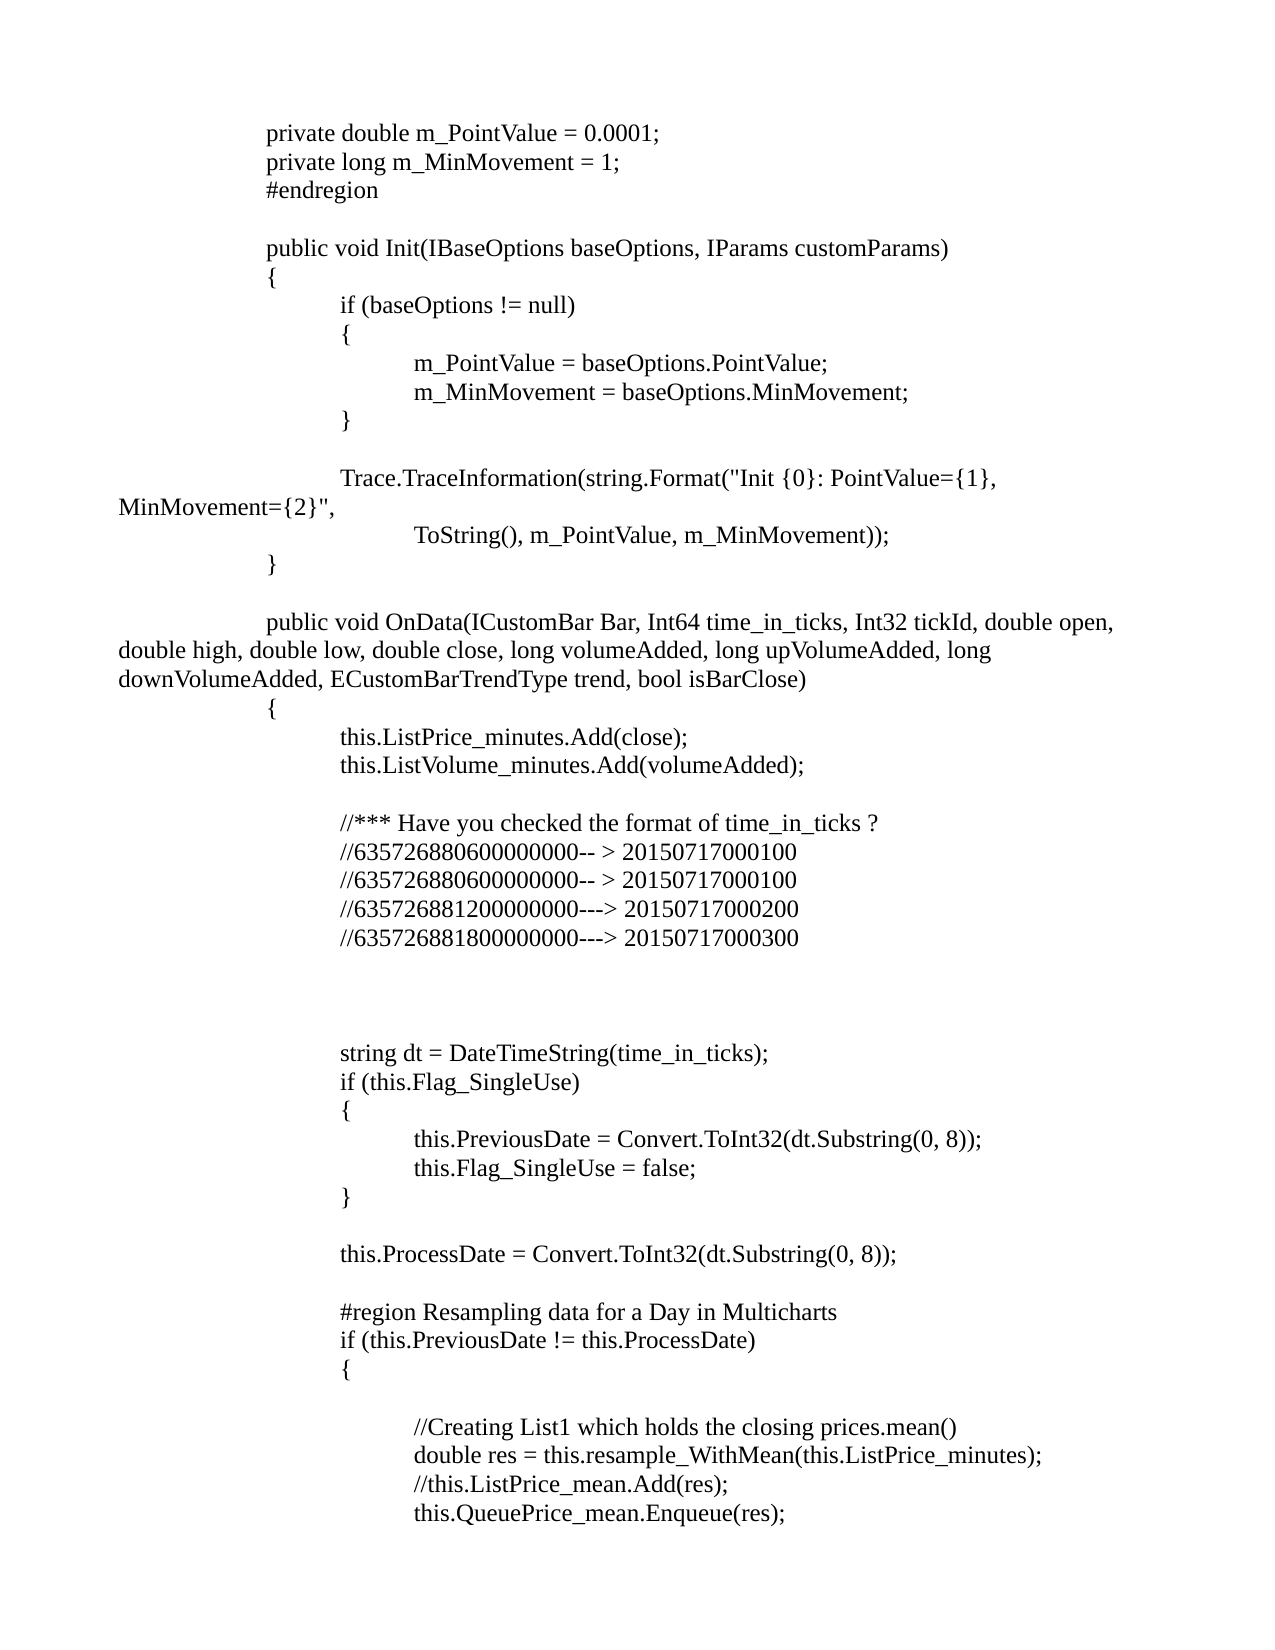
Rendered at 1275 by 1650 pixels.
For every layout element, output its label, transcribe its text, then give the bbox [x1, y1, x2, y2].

text //Creating List1 which holds the closing prices.mean() [118, 1412, 1157, 1441]
text string dt = DateTimeString(time_in_ticks); [118, 1038, 1157, 1067]
text if (this.PreviousDate != this.ProcessDate) [118, 1326, 1157, 1354]
text m_MinMovement = baseOptions.MinMovement; [118, 377, 1157, 406]
text { [118, 1354, 1157, 1383]
text { [118, 319, 1157, 348]
text this.QueuePrice_mean.Enqueue(res); [118, 1498, 1157, 1527]
text } [118, 549, 1157, 578]
text //635726880600000000-- > 20150717000100 [118, 866, 1157, 894]
text { [118, 262, 1157, 291]
text } [118, 1182, 1157, 1211]
text this.ListVolume_minutes.Add(volumeAdded); [118, 751, 1157, 779]
text double res = this.resample_WithMean(this.ListPrice_minutes); [118, 1441, 1157, 1469]
text Trace.TraceInformation(string.Format("Init {0}: PointValue={1}, MinMovement={2}", [118, 463, 1157, 521]
text this.ProcessDate = Convert.ToInt32(dt.Substring(0, 8)); [118, 1239, 1157, 1268]
text if (this.Flag_SingleUse) [118, 1067, 1157, 1096]
text #region Resampling data for a Day in Multicharts [118, 1297, 1157, 1326]
text this.Flag_SingleUse = false; [118, 1153, 1157, 1182]
text ToString(), m_PointValue, m_MinMovement)); [118, 521, 1157, 549]
text private long m_MinMovement = 1; [118, 147, 1157, 176]
text m_PointValue = baseOptions.PointValue; [118, 348, 1157, 377]
text this.PreviousDate = Convert.ToInt32(dt.Substring(0, 8)); [118, 1124, 1157, 1153]
text //*** Have you checked the format of time_in_ticks ? [118, 808, 1157, 837]
text this.ListPrice_minutes.Add(close); [118, 722, 1157, 751]
text //635726880600000000-- > 20150717000100 [118, 837, 1157, 866]
text //635726881200000000---> 20150717000200 [118, 894, 1157, 923]
text } [118, 406, 1157, 434]
text public void Init(IBaseOptions baseOptions, IParams customParams) [118, 233, 1157, 262]
text { [118, 1096, 1157, 1124]
text //635726881800000000---> 20150717000300 [118, 923, 1157, 952]
text private double m_PointValue = 0.0001; [118, 118, 1157, 147]
text #endregion [118, 176, 1157, 204]
text //this.ListPrice_mean.Add(res); [118, 1469, 1157, 1498]
text public void OnData(ICustomBar Bar, Int64 time_in_ticks, Int32 tickId, double open, double high, double low, double close, long volumeAdded, long upVolumeAdded, long downVolumeAdded, ECustomBarTrendType trend, bool isBarClose) [118, 607, 1157, 693]
text { [118, 693, 1157, 722]
text if (baseOptions != null) [118, 291, 1157, 319]
